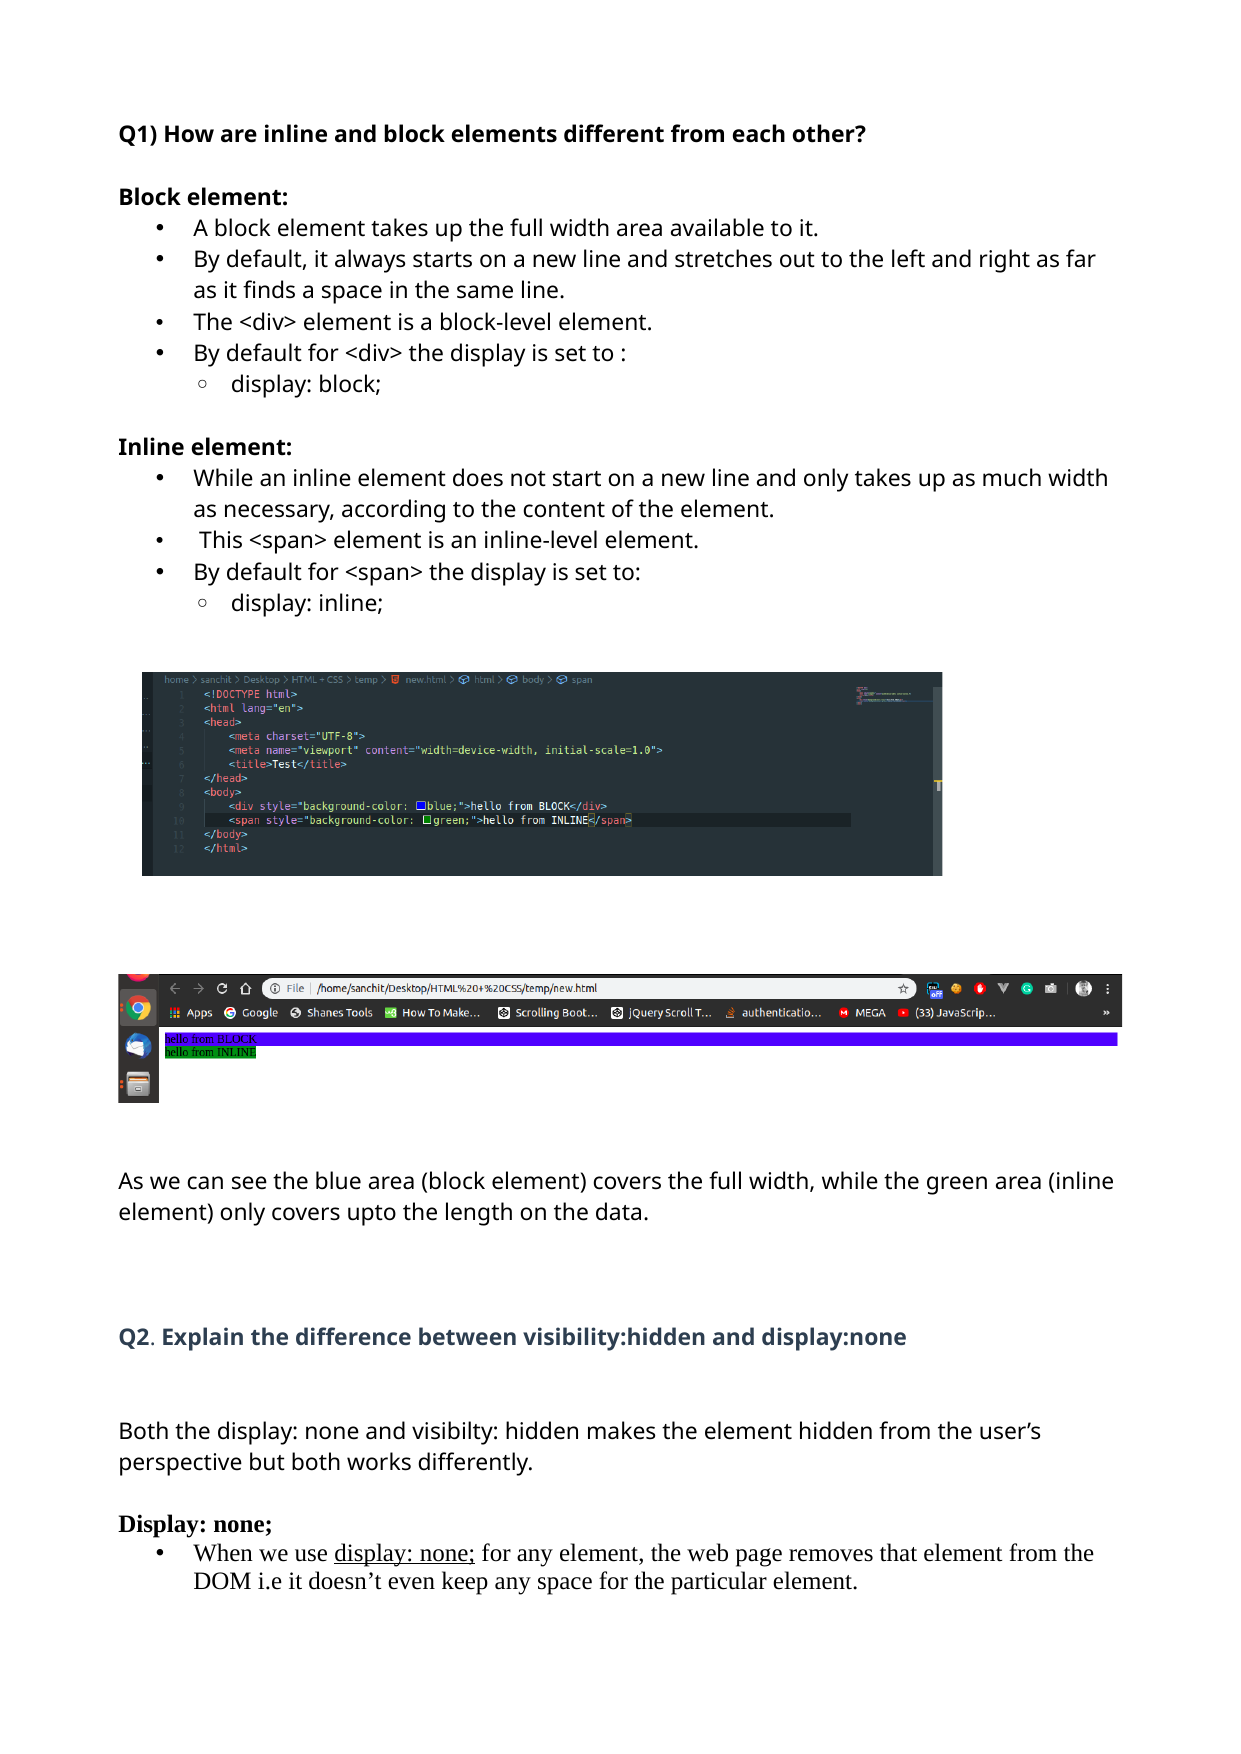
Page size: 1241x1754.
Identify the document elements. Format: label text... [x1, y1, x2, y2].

list By default, it always starts on a new line and stretches out to the left and right as far as it finds a space in the same line. [156, 243, 1122, 306]
text As we can see the blue area (block element) covers the full width, while the green area (inline element) only covers upto the length on the data. [118, 1165, 1122, 1228]
text Q1) How are inline and block elements different from each other? [118, 118, 1122, 149]
text Block element: [118, 181, 1122, 212]
list While an inline element does not start on a new line and only takes up as much width as necessary, according to the content of the element. [156, 462, 1122, 524]
list display: inline; [193, 587, 1122, 618]
list This <span> element is an inline-level element. [156, 524, 1122, 556]
list By default for <span> the display is set to: [156, 556, 1122, 587]
list display: block; [193, 368, 1122, 399]
text Both the display: none and visibilty: hidden makes the element hidden from the user’s perspective but both works differently. [118, 1384, 1122, 1478]
picture [142, 672, 943, 876]
list By default for <div> the display is set to : [156, 337, 1122, 368]
text Q2. Explain the difference between visibility:hidden and display:none [118, 1321, 1122, 1353]
list When we use display: none; for any element, the web page removes that element from the DOM i.e it doesn’t even keep any space for the particular element. [156, 1538, 1122, 1595]
picture [118, 974, 1123, 1069]
text Inline element: [118, 431, 1122, 462]
list The <div> element is a block-level element. [156, 306, 1122, 337]
list A block element takes up the full width area available to it. [156, 212, 1122, 243]
text Display: none; [118, 1509, 1122, 1538]
